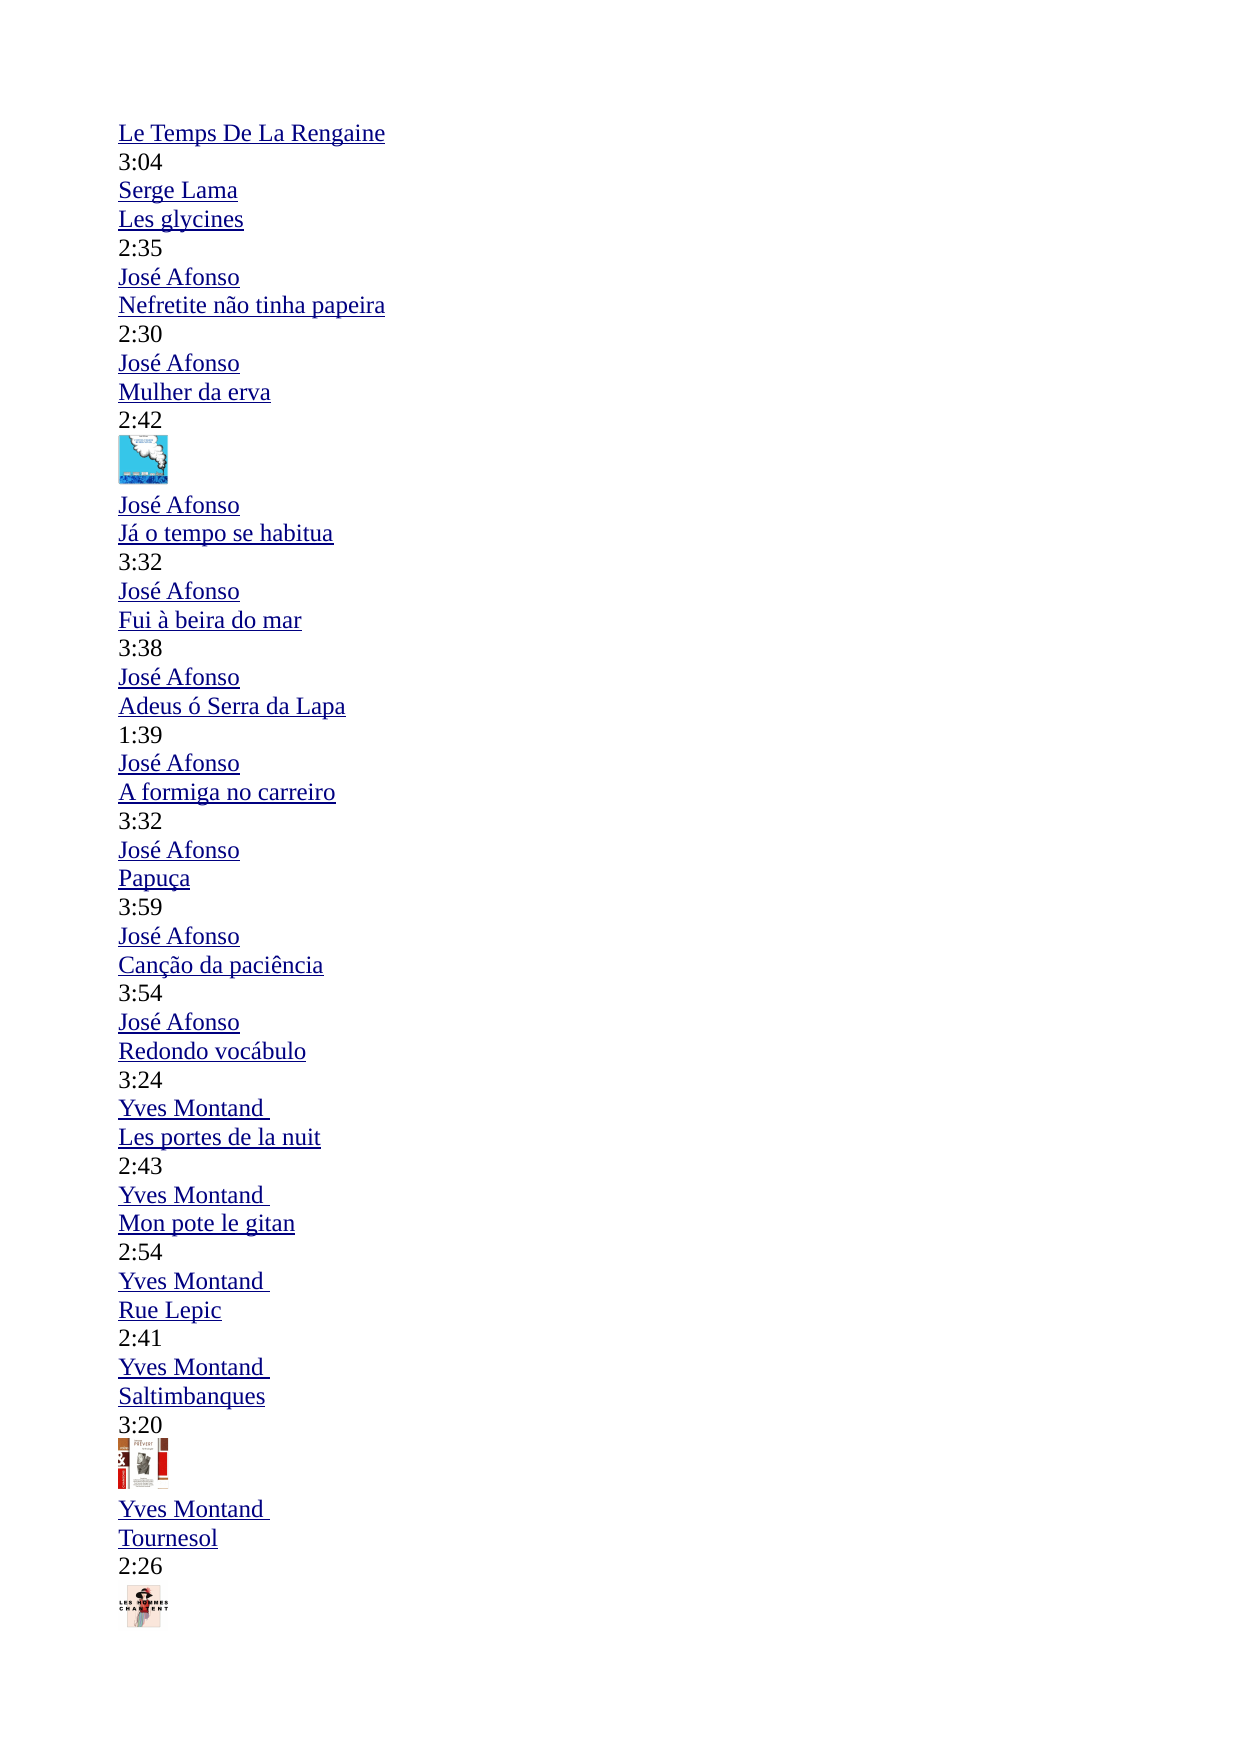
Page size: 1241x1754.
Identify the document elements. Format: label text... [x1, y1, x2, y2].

text Rue Lepic [118, 1295, 1122, 1323]
text Les glycines [118, 204, 1122, 233]
text Canção da paciência [118, 950, 1122, 978]
picture [118, 434, 169, 485]
text José Afonso [118, 662, 1122, 691]
text 2:26 [118, 1551, 1122, 1580]
text Papuça [118, 863, 1122, 892]
text Saltimbanques [118, 1381, 1122, 1410]
text Já o tempo se habitua [118, 518, 1122, 547]
text José Afonso [118, 748, 1122, 777]
text 3:38 [118, 633, 1122, 662]
text Yves Montand [118, 1494, 1122, 1523]
text 2:41 [118, 1323, 1122, 1352]
text Adeus ó Serra da Lapa [118, 691, 1122, 720]
text 3:04 [118, 147, 1122, 176]
text 2:30 [118, 319, 1122, 348]
text José Afonso [118, 576, 1122, 605]
text Mulher da erva [118, 377, 1122, 406]
text 3:24 [118, 1065, 1122, 1093]
text Tournesol [118, 1523, 1122, 1551]
text Les portes de la nuit [118, 1122, 1122, 1151]
text 3:32 [118, 806, 1122, 835]
text José Afonso [118, 921, 1122, 950]
text 3:32 [118, 547, 1122, 576]
text Serge Lama [118, 176, 1122, 204]
text Yves Montand [118, 1093, 1122, 1122]
text 2:54 [118, 1237, 1122, 1266]
text A formiga no carreiro [118, 777, 1122, 806]
text 1:39 [118, 720, 1122, 748]
text Nefretite não tinha papeira [118, 291, 1122, 319]
text Redondo vocábulo [118, 1036, 1122, 1065]
text José Afonso [118, 1007, 1122, 1036]
text José Afonso [118, 490, 1122, 518]
text 2:35 [118, 233, 1122, 262]
text 3:54 [118, 978, 1122, 1007]
text Le Temps De La Rengaine [118, 118, 1122, 147]
text 3:59 [118, 892, 1122, 921]
text José Afonso [118, 262, 1122, 291]
text 2:42 [118, 406, 1122, 434]
text José Afonso [118, 835, 1122, 863]
text Mon pote le gitan [118, 1208, 1122, 1237]
text 3:20 [118, 1410, 1122, 1438]
text Yves Montand [118, 1352, 1122, 1381]
text José Afonso [118, 348, 1122, 377]
text Fui à beira do mar [118, 605, 1122, 633]
picture [118, 1438, 169, 1489]
text Yves Montand [118, 1180, 1122, 1208]
text 2:43 [118, 1151, 1122, 1180]
picture [118, 1580, 169, 1631]
text Yves Montand [118, 1266, 1122, 1295]
